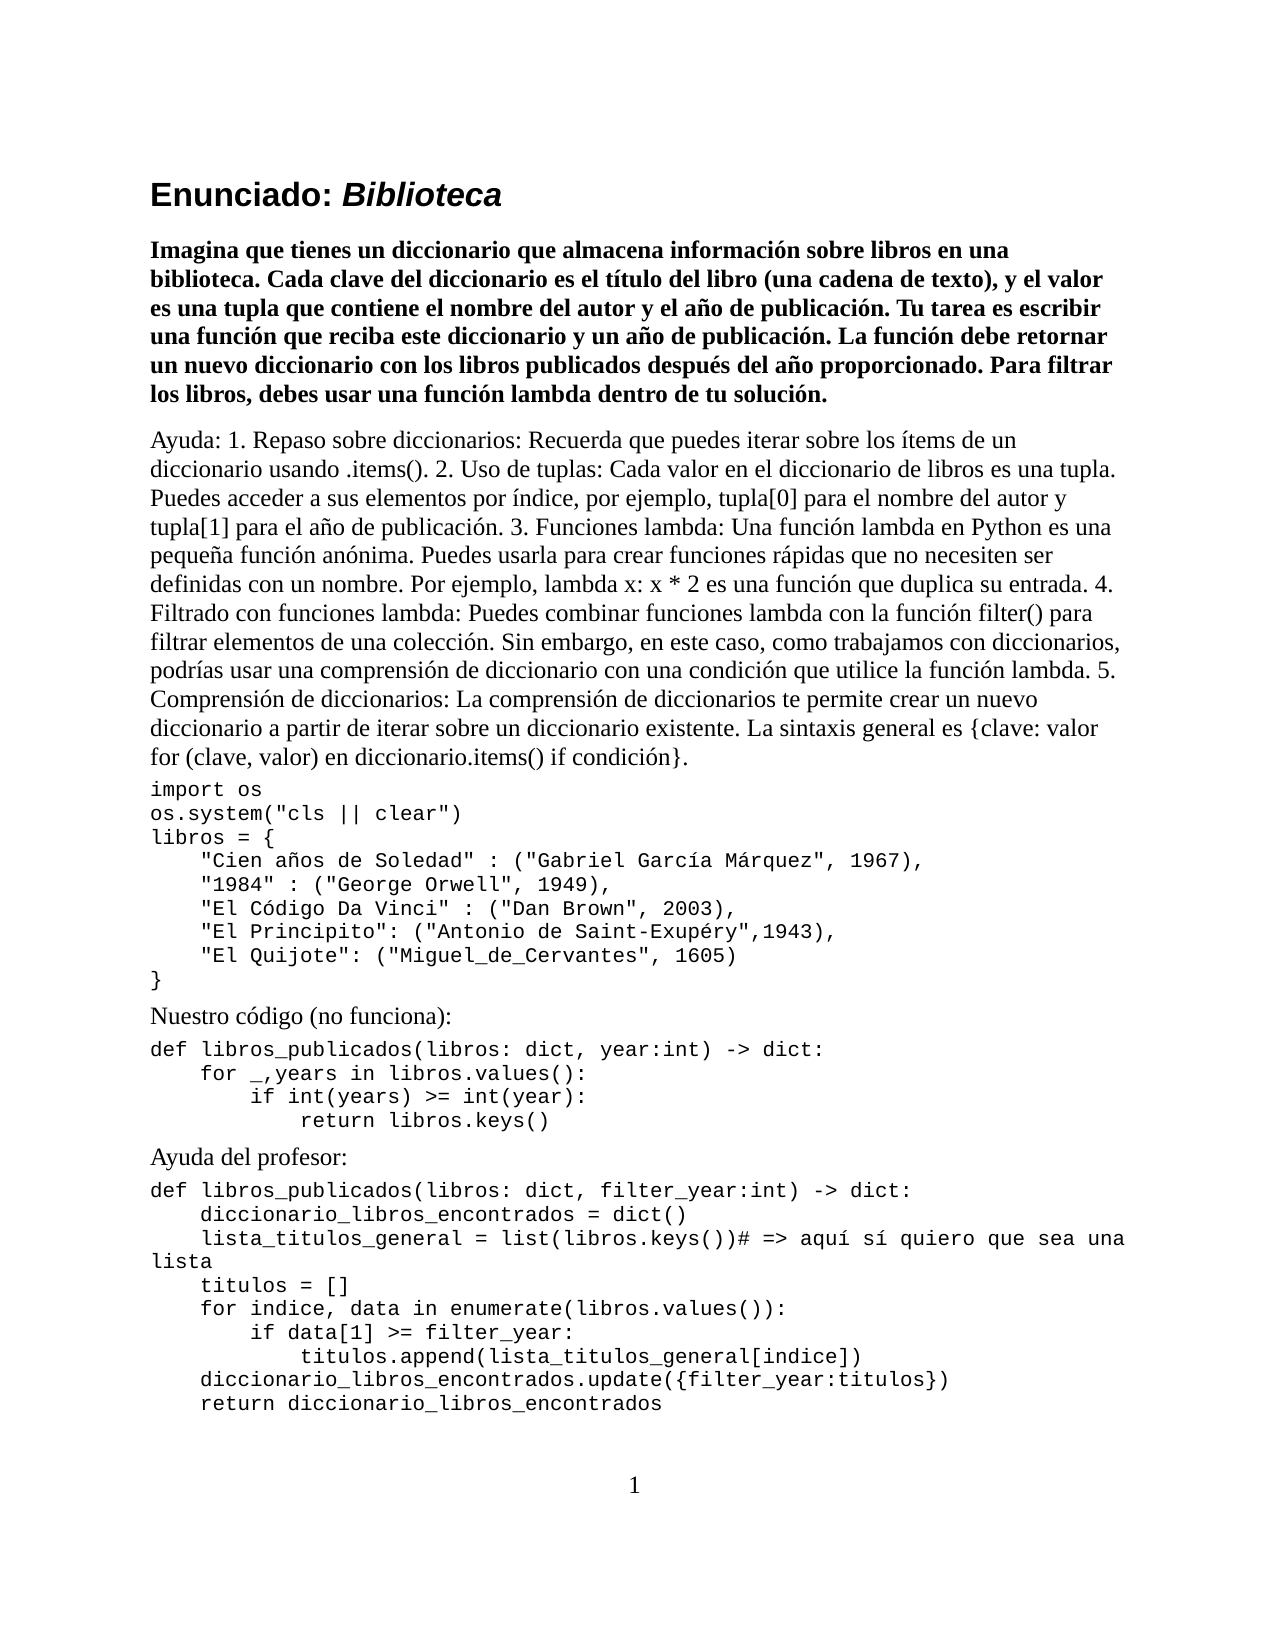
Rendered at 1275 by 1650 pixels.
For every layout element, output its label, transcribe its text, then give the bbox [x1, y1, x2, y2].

text Nuestro código (no funciona): [150, 1001, 1125, 1030]
text "El Principito": ("Antonio de Saint-Exupéry",1943), [150, 921, 1125, 945]
text return libros.keys() [150, 1110, 1125, 1133]
text lista_titulos_general = list(libros.keys())# => aquí sí quiero que sea una lista [150, 1227, 1125, 1275]
text "El Quijote": ("Miguel_de_Cervantes", 1605) [150, 945, 1125, 969]
text for _,years in libros.values(): [150, 1063, 1125, 1086]
text titulos = [] [150, 1275, 1125, 1298]
text "Cien años de Soledad" : ("Gabriel García Márquez", 1967), [150, 850, 1125, 874]
text } [150, 969, 1125, 992]
text diccionario_libros_encontrados = dict() [150, 1204, 1125, 1227]
text return diccionario_libros_encontrados [150, 1393, 1125, 1417]
text import os [150, 779, 1125, 803]
text titulos.append(lista_titulos_general[indice]) [150, 1346, 1125, 1369]
text Imagina que tienes un diccionario que almacena información sobre libros en una biblioteca. Cada clave del diccionario es el título del libro (una cadena de texto), y el valor es una tupla que contiene el nombre del autor y el año de publicación. Tu tarea es escribir una función que reciba este diccionario y un año de publicación. La función debe retornar un nuevo diccionario con los libros publicados después del año proporcionado. Para filtrar los libros, debes usar una función lambda dentro de tu solución. [150, 235, 1125, 408]
text "1984" : ("George Orwell", 1949), [150, 874, 1125, 898]
text def libros_publicados(libros: dict, filter_year:int) -> dict: [150, 1180, 1125, 1204]
text os.system("cls || clear") [150, 803, 1125, 827]
text def libros_publicados(libros: dict, year:int) -> dict: [150, 1039, 1125, 1063]
text Ayuda del profesor: [150, 1142, 1125, 1171]
text libros = { [150, 827, 1125, 850]
text "El Código Da Vinci" : ("Dan Brown", 2003), [150, 898, 1125, 921]
text if int(years) >= int(year): [150, 1086, 1125, 1110]
subtitle Enunciado: Biblioteca [150, 175, 1125, 214]
text diccionario_libros_encontrados.update({filter_year:titulos}) [150, 1369, 1125, 1393]
text if data[1] >= filter_year: [150, 1322, 1125, 1346]
text for indice, data in enumerate(libros.values()): [150, 1298, 1125, 1322]
text Ayuda: 1. Repaso sobre diccionarios: Recuerda que puedes iterar sobre los ítems de un diccionario usando .items(). 2. Uso de tuplas: Cada valor en el diccionario de libros es una tupla. Puedes acceder a sus elementos por índice, por ejemplo, tupla[0] para el nombre del autor y tupla[1] para el año de publicación. 3. Funciones lambda: Una función lambda en Python es una pequeña función anónima. Puedes usarla para crear funciones rápidas que no necesiten ser definidas con un nombre. Por ejemplo, lambda x: x * 2 es una función que duplica su entrada. 4. Filtrado con funciones lambda: Puedes combinar funciones lambda con la función filter() para filtrar elementos de una colección. Sin embargo, en este caso, como trabajamos con diccionarios, podrías usar una comprensión de diccionario con una condición que utilice la función lambda. 5. Comprensión de diccionarios: La comprensión de diccionarios te permite crear un nuevo diccionario a partir de iterar sobre un diccionario existente. La sintaxis general es {clave: valor for (clave, valor) en diccionario.items() if condición}. [150, 426, 1125, 771]
